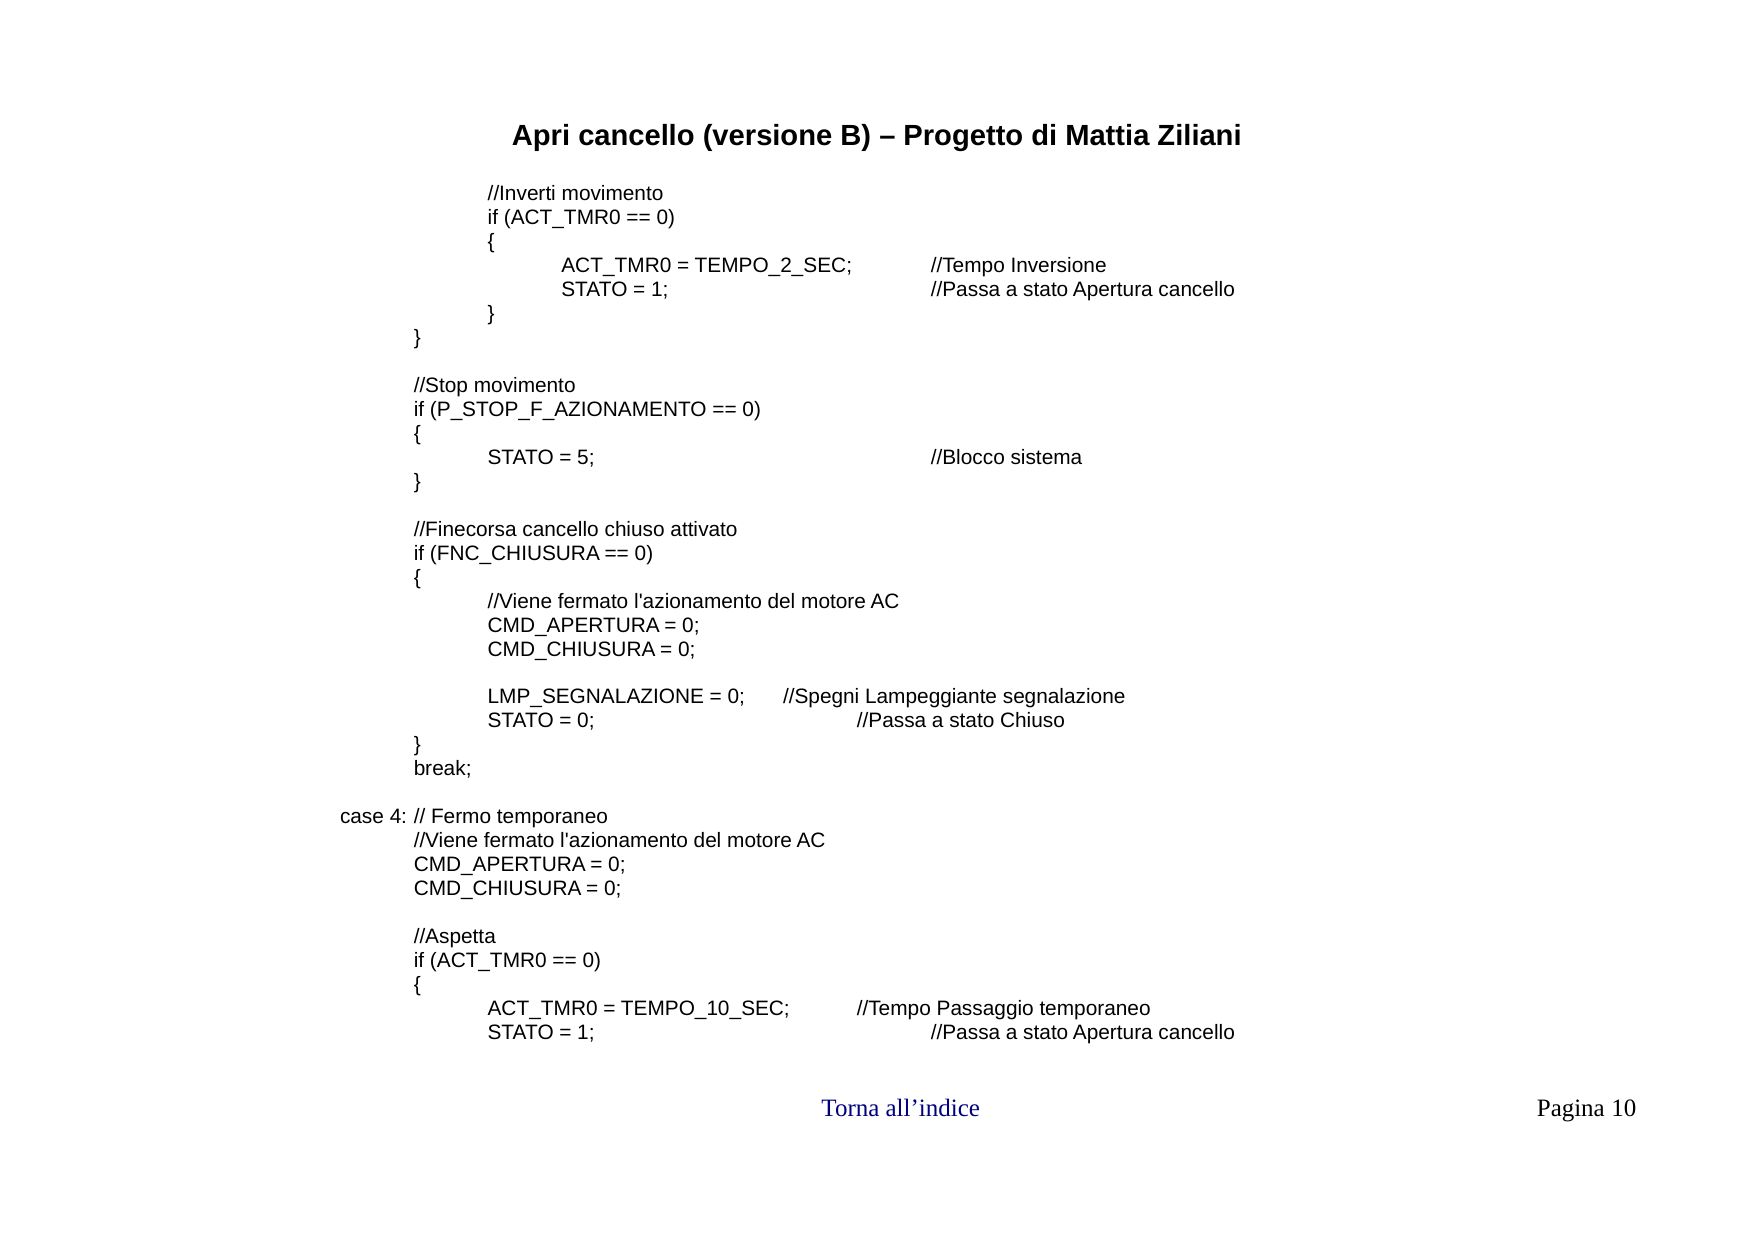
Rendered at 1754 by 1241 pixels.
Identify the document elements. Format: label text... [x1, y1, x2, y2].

text //Aspetta [118, 924, 1636, 948]
text CMD_CHIUSURA = 0; [118, 876, 1636, 900]
text if (P_STOP_F_AZIONAMENTO == 0) [118, 397, 1636, 421]
text if (ACT_TMR0 == 0) [118, 948, 1636, 972]
text STATO = 1; //Passa a stato Apertura cancello [118, 1020, 1636, 1044]
text } [118, 325, 1636, 349]
text STATO = 0; //Passa a stato Chiuso [118, 708, 1636, 732]
text //Viene fermato l'azionamento del motore AC [118, 588, 1636, 612]
text } [118, 732, 1636, 756]
text ACT_TMR0 = TEMPO_2_SEC; //Tempo Inversione [118, 253, 1636, 277]
text //Finecorsa cancello chiuso attivato [118, 517, 1636, 541]
text CMD_APERTURA = 0; [118, 852, 1636, 876]
text case 4: // Fermo temporaneo [118, 804, 1636, 828]
text { [118, 421, 1636, 445]
text { [118, 972, 1636, 996]
text if (ACT_TMR0 == 0) [118, 205, 1636, 229]
text STATO = 1; //Passa a stato Apertura cancello [118, 277, 1636, 301]
text //Viene fermato l'azionamento del motore AC [118, 828, 1636, 852]
text break; [118, 756, 1636, 780]
text { [118, 229, 1636, 253]
text CMD_APERTURA = 0; [118, 612, 1636, 636]
text LMP_SEGNALAZIONE = 0; //Spegni Lampeggiante segnalazione [118, 684, 1636, 708]
text STATO = 5; //Blocco sistema [118, 445, 1636, 469]
text } [118, 301, 1636, 325]
text } [118, 469, 1636, 493]
text //Stop movimento [118, 373, 1636, 397]
text //Inverti movimento [118, 181, 1636, 205]
text { [118, 564, 1636, 588]
text ACT_TMR0 = TEMPO_10_SEC; //Tempo Passaggio temporaneo [118, 996, 1636, 1020]
text CMD_CHIUSURA = 0; [118, 636, 1636, 660]
text if (FNC_CHIUSURA == 0) [118, 541, 1636, 564]
